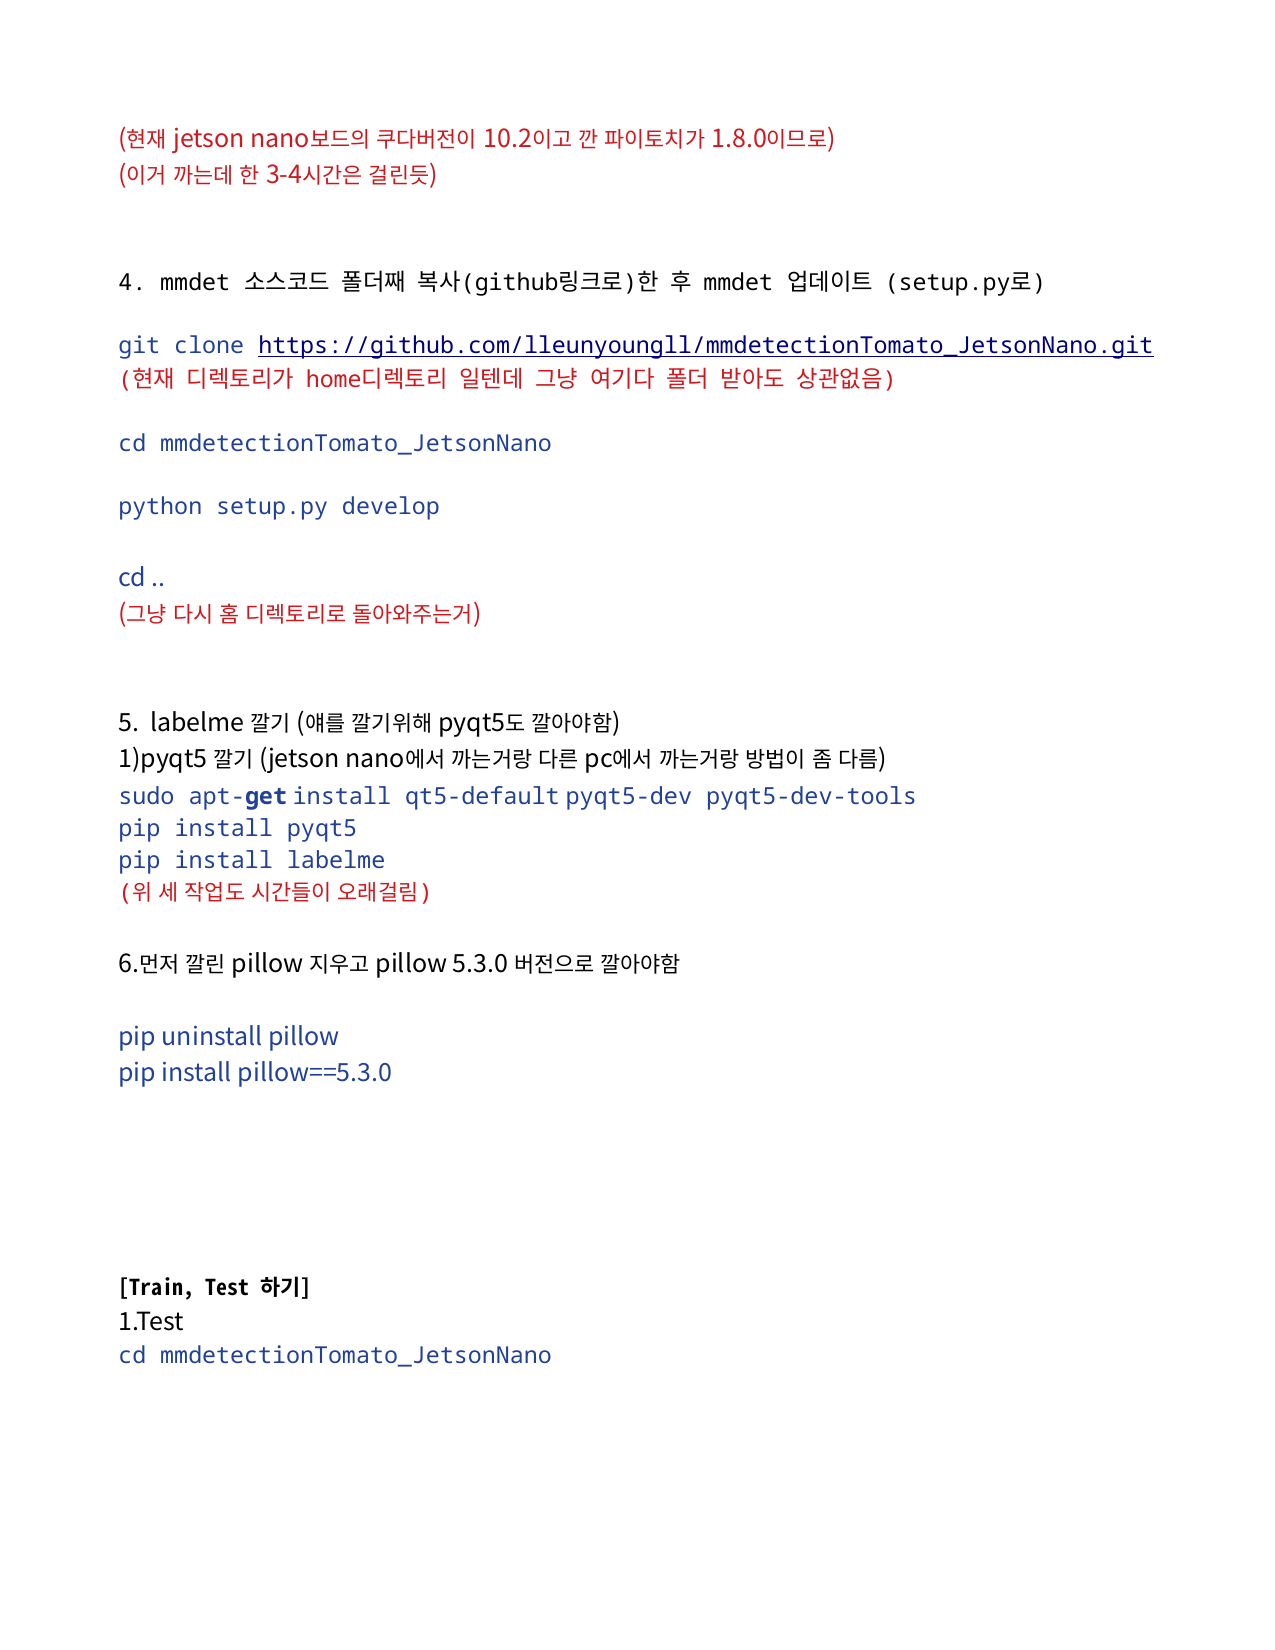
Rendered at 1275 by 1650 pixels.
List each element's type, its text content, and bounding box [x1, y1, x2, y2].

text python setup.py develop [118, 490, 1157, 521]
text pip install pyqt5 [118, 811, 1157, 843]
text pip install pillow==5.3.0 [118, 1053, 1157, 1089]
text sudo apt-get install qt5-default pyqt5-dev pyqt5-dev-tools [118, 775, 1157, 811]
text [Train, Test 하기] [118, 1270, 1157, 1302]
text cd mmdetectionTomato_JetsonNano [118, 426, 1157, 458]
text 5. labelme 깔기 (얘를 깔기위해 pyqt5도 깔아야함) [118, 703, 1157, 739]
text pip install labelme [118, 843, 1157, 875]
text 4. mmdet 소스코드 폴더째 복사(github링크로)한 후 mmdet 업데이트 (setup.py로) [118, 263, 1157, 297]
text 1)pyqt5 깔기 (jetson nano에서 까는거랑 다른 pc에서 까는거랑 방법이 좀 다름) [118, 739, 1157, 775]
text cd .. [118, 558, 1157, 594]
text cd mmdetectionTomato_JetsonNano [118, 1338, 1157, 1370]
text (현재 디렉토리가 home디렉토리 일텐데 그냥 여기다 폴더 받아도 상관없음) [118, 361, 1157, 394]
text (위 세 작업도 시간들이 오래걸림) [118, 875, 1157, 908]
text (이거 까는데 한 3-4시간은 걸린듯) [118, 154, 1157, 191]
text (그냥 다시 홈 디렉토리로 돌아와주는거) [118, 594, 1157, 630]
text git clone https://github.com/lleunyoungll/mmdetectionTomato_JetsonNano.git [118, 329, 1157, 361]
text (현재 jetson nano보드의 쿠다버전이 10.2이고 깐 파이토치가 1.8.0이므로) [118, 118, 1157, 154]
text pip uninstall pillow [118, 1016, 1157, 1053]
text 6.먼저 깔린 pillow 지우고 pillow 5.3.0 버전으로 깔아야함 [118, 944, 1157, 980]
text 1.Test [118, 1302, 1157, 1338]
